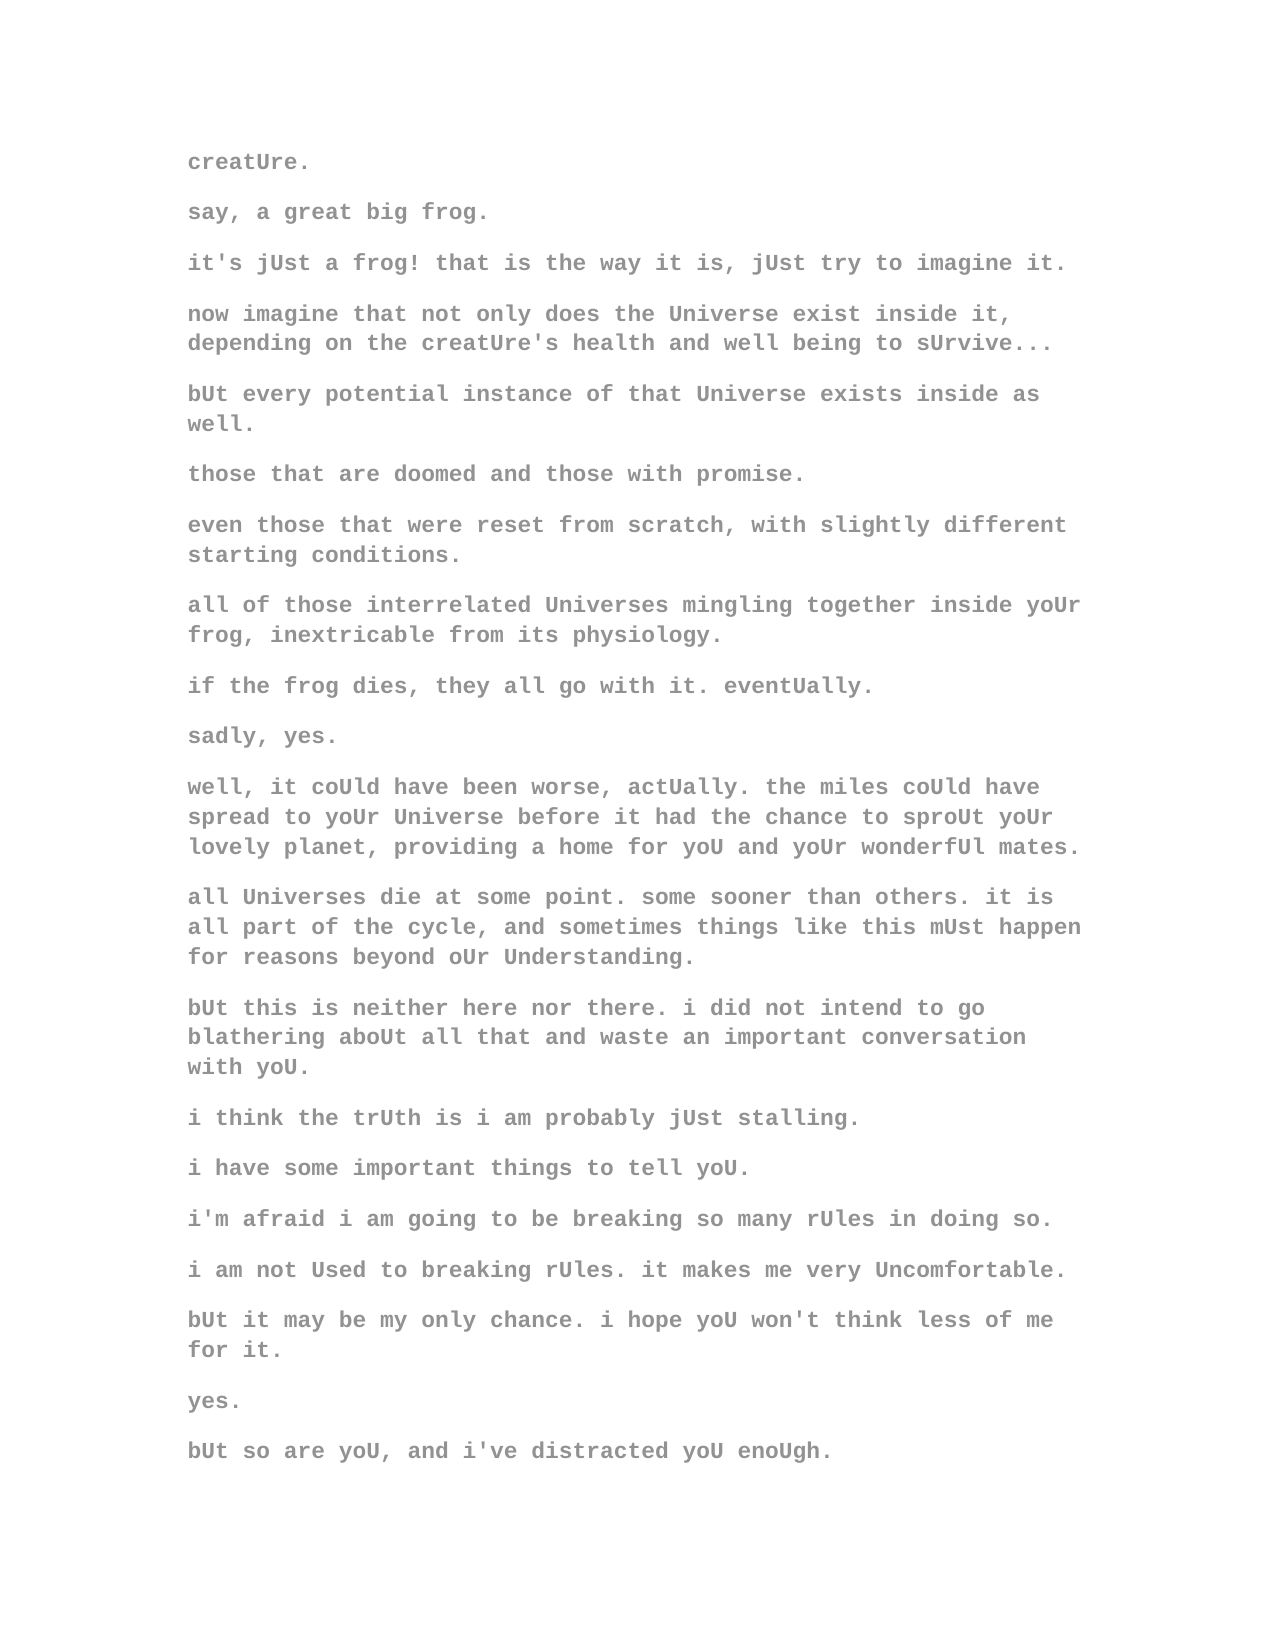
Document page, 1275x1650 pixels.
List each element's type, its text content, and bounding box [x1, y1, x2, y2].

text i think the trUth is i am probably jUst stalling. [187, 1106, 1087, 1132]
text yes. [187, 1389, 1087, 1415]
text sadly, yes. [187, 725, 1087, 751]
text if the frog dies, they all go with it. eventUally. [187, 674, 1087, 700]
text all of those interrelated Universes mingling together inside yoUr frog, inextricable from its physiology. [187, 594, 1087, 649]
text it's jUst a frog! that is the way it is, jUst try to imagine it. [187, 251, 1087, 277]
text bUt it may be my only chance. i hope yoU won't think less of me for it. [187, 1308, 1087, 1364]
text say, a great big frog. [187, 201, 1087, 227]
text well, it coUld have been worse, actUally. the miles coUld have spread to yoUr Universe before it had the chance to sproUt yoUr lovely planet, providing a home for yoU and yoUr wonderfUl mates. [187, 775, 1087, 861]
text those that are doomed and those with promise. [187, 463, 1087, 489]
text even those that were reset from scratch, with slightly different starting conditions. [187, 513, 1087, 569]
text bUt this is neither here nor there. i did not intend to go blathering aboUt all that and waste an important conversation with yoU. [187, 996, 1087, 1081]
text bUt so are yoU, and i've distracted yoU enoUgh. [187, 1439, 1087, 1466]
text bUt every potential instance of that Universe exists inside as well. [187, 382, 1087, 438]
text creatUre. [187, 150, 1087, 176]
text now imagine that not only does the Universe exist inside it, depending on the creatUre's health and well being to sUrvive... [187, 302, 1087, 358]
text all Universes die at some point. some sooner than others. it is all part of the cycle, and sometimes things like this mUst happen for reasons beyond oUr Understanding. [187, 886, 1087, 971]
text i'm afraid i am going to be breaking so many rUles in doing so. [187, 1207, 1087, 1233]
text i have some important things to tell yoU. [187, 1157, 1087, 1183]
text i am not Used to breaking rUles. it makes me very Uncomfortable. [187, 1258, 1087, 1284]
